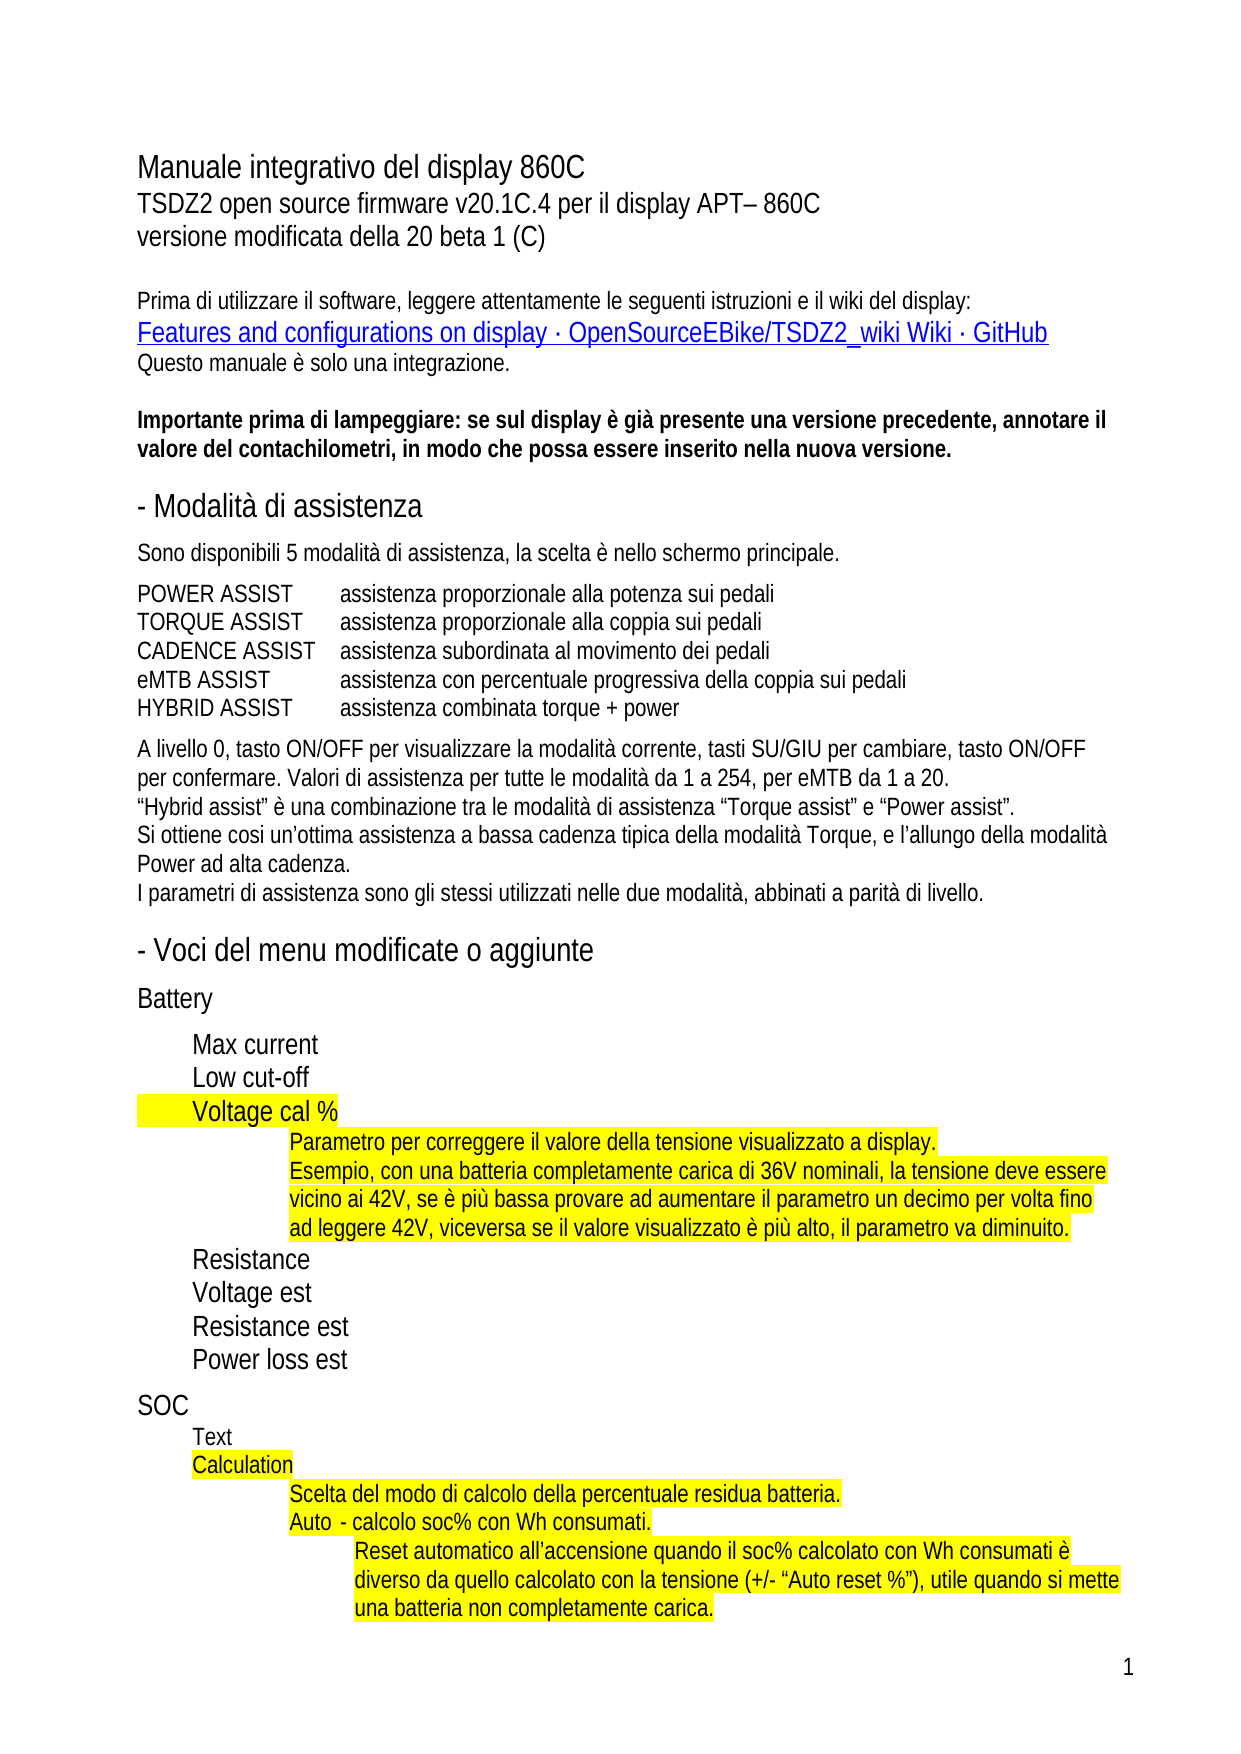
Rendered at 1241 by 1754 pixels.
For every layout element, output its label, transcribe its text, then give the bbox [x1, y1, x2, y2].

text Auto - calcolo soc% con Wh consumati. [289, 1507, 1122, 1536]
text Voltage cal % [137, 1094, 1122, 1127]
text I parametri di assistenza sono gli stessi utilizzati nelle due modalità, abbinati a parità di livello. [137, 878, 1122, 906]
text “Hybrid assist” è una combinazione tra le modalità di assistenza “Torque assist” e “Power assist”. [137, 792, 1122, 820]
text Calculation [137, 1450, 1122, 1479]
text A livello 0, tasto ON/OFF per visualizzare la modalità corrente, tasti SU/GIU per cambiare, tasto ON/OFF per confermare. Valori di assistenza per tutte le modalità da 1 a 254, per eMTB da 1 a 20. [137, 734, 1122, 792]
text Max current [137, 1027, 1122, 1060]
text Battery [137, 981, 1122, 1014]
text SOC [137, 1388, 1122, 1421]
text - Voci del menu modificate o aggiunte [137, 930, 1122, 968]
text Importante prima di lampeggiare: se sul display è già presente una versione precedente, annotare il valore del contachilometri, in modo che possa essere inserito nella nuova versione. [137, 406, 1122, 463]
text Voltage est [137, 1275, 1122, 1309]
text Resistance [137, 1242, 1122, 1275]
text Si ottiene cosi un’ottima assistenza a bassa cadenza tipica della modalità Torque, e l’allungo della modalità Power ad alta cadenza. [137, 820, 1122, 878]
text Scelta del modo di calcolo della percentuale residua batteria. [289, 1479, 1122, 1507]
text - Modalità di assistenza [137, 487, 1122, 525]
text Prima di utilizzare il software, leggere attentamente le seguenti istruzioni e il wiki del display: [137, 286, 1122, 315]
text Questo manuale è solo una integrazione. [137, 348, 1122, 377]
text Parametro per correggere il valore della tensione visualizzato a display. [289, 1127, 1122, 1156]
text Reset automatico all’accensione quando il soc% calcolato con Wh consumati è diverso da quello calcolato con la tensione (+/- “Auto reset %”), utile quando si mette una batteria non completamente carica. [354, 1536, 1122, 1622]
text Power loss est [137, 1342, 1122, 1376]
text TORQUE ASSIST assistenza proporzionale alla coppia sui pedali [137, 607, 1122, 636]
text eMTB ASSIST assistenza con percentuale progressiva della coppia sui pedali [137, 664, 1122, 693]
text Esempio, con una batteria completamente carica di 36V nominali, la tensione deve essere vicino ai 42V, se è più bassa provare ad aumentare il parametro un decimo per volta fino ad leggere 42V, viceversa se il valore visualizzato è più alto, il parametro va diminuito. [289, 1156, 1122, 1242]
text CADENCE ASSIST assistenza subordinata al movimento dei pedali [137, 636, 1122, 664]
text versione modificata della 20 beta 1 (C) [137, 219, 1122, 253]
text TSDZ2 open source firmware v20.1C.4 per il display APT– 860C [137, 186, 1122, 219]
text HYBRID ASSIST assistenza combinata torque + power [137, 693, 1122, 722]
text Manuale integrativo del display 860C [137, 148, 1122, 186]
text Text [137, 1421, 1122, 1450]
text Low cut-off [137, 1060, 1122, 1094]
text Features and configurations on display · OpenSourceEBike/TSDZ2_wiki Wiki · GitHub [137, 315, 1122, 348]
text Sono disponibili 5 modalità di assistenza, la scelta è nello schermo principale. [137, 537, 1122, 566]
text Resistance est [137, 1309, 1122, 1342]
text POWER ASSIST assistenza proporzionale alla potenza sui pedali [137, 579, 1122, 607]
